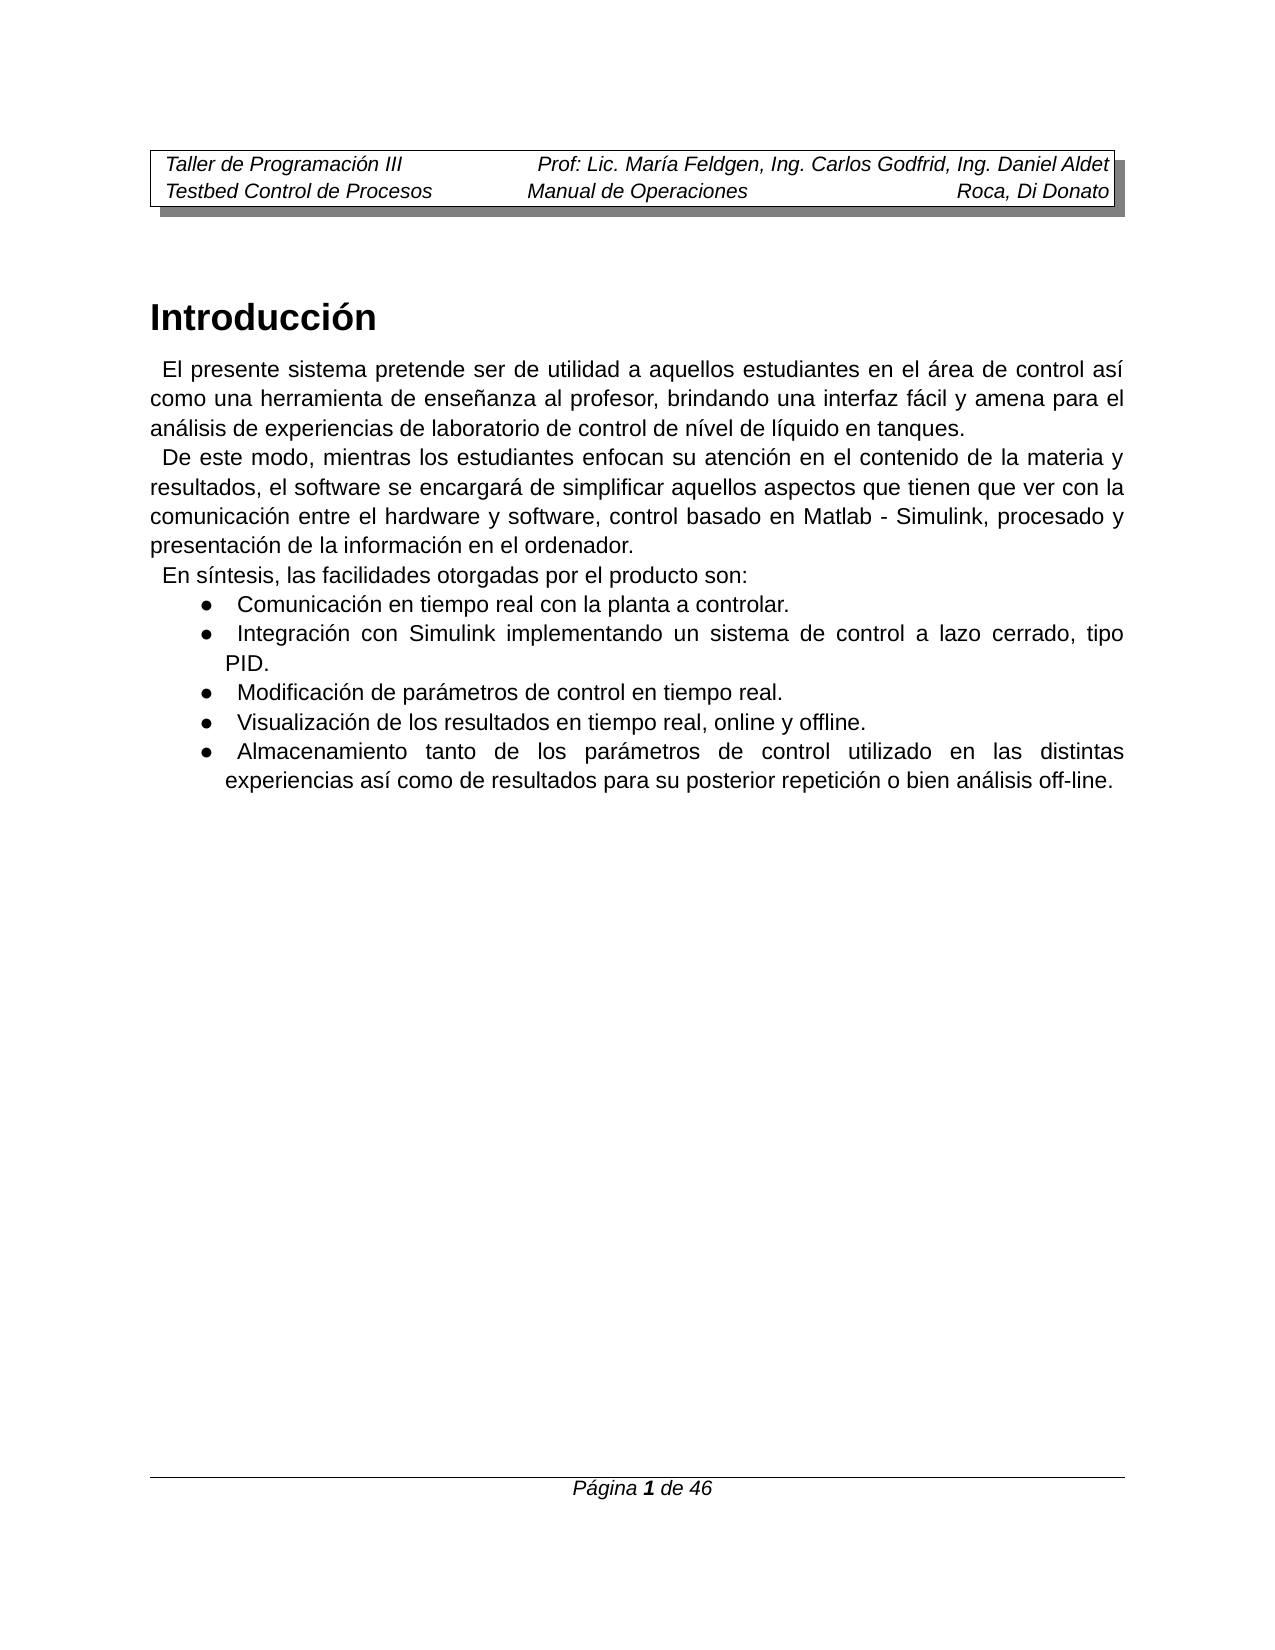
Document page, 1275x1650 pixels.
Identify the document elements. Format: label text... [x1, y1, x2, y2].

list Visualización de los resultados en tiempo real, online y offline. [187, 709, 1125, 735]
subtitle Introducción [150, 296, 1125, 338]
list Integración con Simulink implementando un sistema de control a lazo cerrado, tipo PID. [187, 621, 1125, 676]
list Almacenamiento tanto de los parámetros de control utilizado en las distintas experiencias así como de resultados para su posterior repetición o bien análisis off-line. [187, 738, 1125, 793]
list Modificación de parámetros de control en tiempo real. [187, 680, 1125, 705]
text En síntesis, las facilidades otorgadas por el producto son: [150, 562, 1125, 588]
list Comunicación en tiempo real con la planta a controlar. [187, 592, 1125, 617]
text De este modo, mientras los estudiantes enfocan su atención en el contenido de la materia y resultados, el software se encargará de simplificar aquellos aspectos que tienen que ver con la comunicación entre el hardware y software, control basado en Matlab - Simulink, procesado y presentación de la información en el ordenador. [150, 445, 1125, 558]
text El presente sistema pretende ser de utilidad a aquellos estudiantes en el área de control así como una herramienta de enseñanza al profesor, brindando una interfaz fácil y amena para el análisis de experiencias de laboratorio de control de nível de líquido en tanques. [150, 357, 1125, 441]
